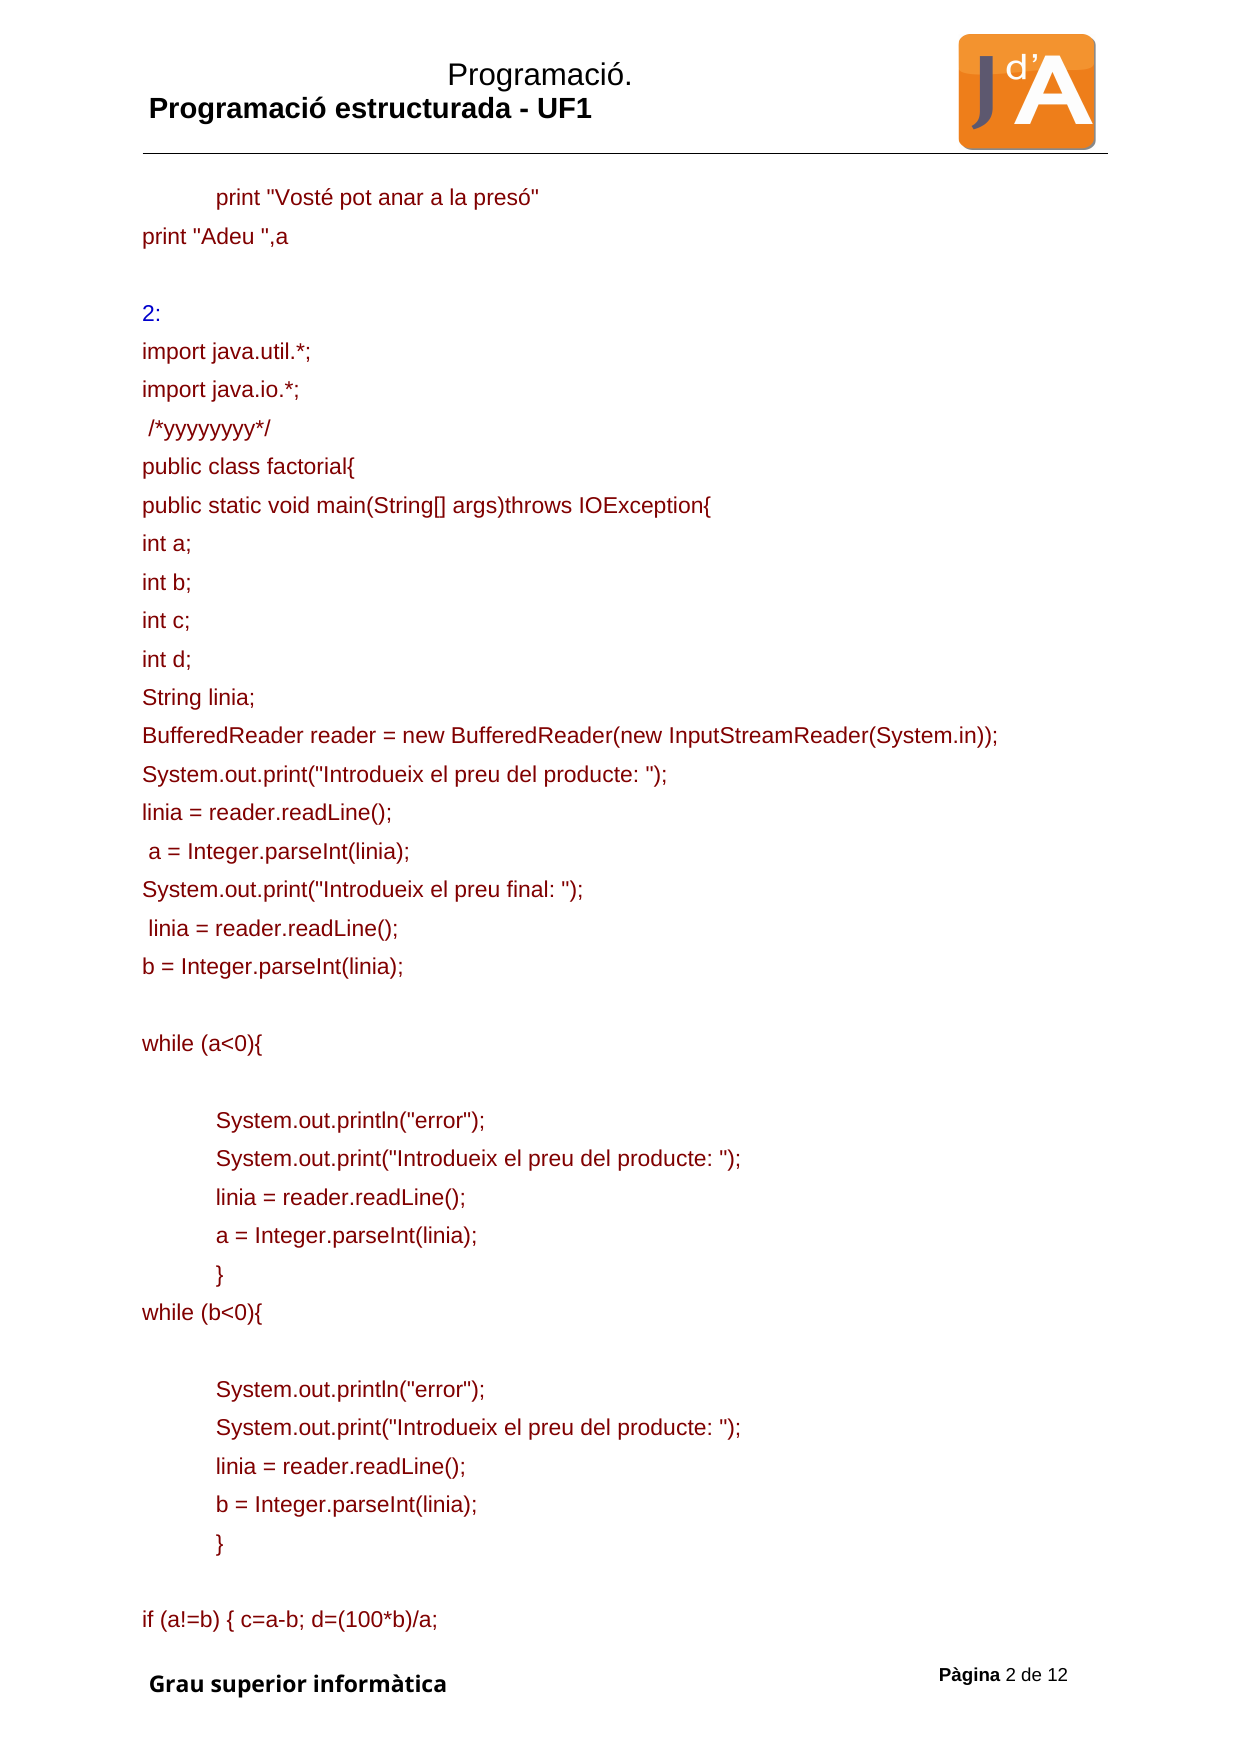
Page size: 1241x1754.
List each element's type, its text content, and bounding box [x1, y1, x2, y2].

picture [958, 34, 1096, 150]
text while (b<0){ [142, 1300, 1107, 1325]
text import java.io.*; [142, 377, 1107, 403]
text print "Adeu ",a [142, 223, 1107, 249]
text int c; [142, 608, 1107, 633]
text } [142, 1530, 1107, 1556]
text System.out.println("error"); [142, 1377, 1107, 1402]
text linia = reader.readLine(); [142, 800, 1107, 826]
text int a; [142, 531, 1107, 557]
text System.out.print("Introdueix el preu del producte: "); [142, 1415, 1107, 1441]
text a = Integer.parseInt(linia); [142, 1223, 1107, 1248]
text System.out.print("Introdueix el preu del producte: "); [142, 762, 1107, 787]
text int d; [142, 646, 1107, 672]
text /*yyyyyyyy*/ [142, 416, 1107, 441]
text BufferedReader reader = new BufferedReader(new InputStreamReader(System.in)); [142, 723, 1107, 749]
text linia = reader.readLine(); [142, 1184, 1107, 1210]
text } [142, 1261, 1107, 1287]
text System.out.print("Introdueix el preu final: "); [142, 877, 1107, 902]
text String linia; [142, 685, 1107, 710]
text b = Integer.parseInt(linia); [142, 1492, 1107, 1517]
text b = Integer.parseInt(linia); [142, 954, 1107, 979]
text int b; [142, 569, 1107, 595]
text public static void main(String[] args)throws IOException{ [142, 492, 1107, 518]
text a = Integer.parseInt(linia); [142, 838, 1107, 864]
text linia = reader.readLine(); [142, 915, 1107, 941]
text while (a<0){ [142, 1031, 1107, 1056]
text linia = reader.readLine(); [142, 1453, 1107, 1479]
text System.out.print("Introdueix el preu del producte: "); [142, 1146, 1107, 1172]
text print "Vosté pot anar a la presó" [142, 185, 1107, 211]
text public class factorial{ [142, 454, 1107, 480]
text System.out.println("error"); [142, 1107, 1107, 1133]
text import java.util.*; [142, 339, 1107, 364]
text 2: [142, 300, 1107, 326]
text if (a!=b) { c=a-b; d=(100*b)/a; [142, 1607, 1107, 1633]
